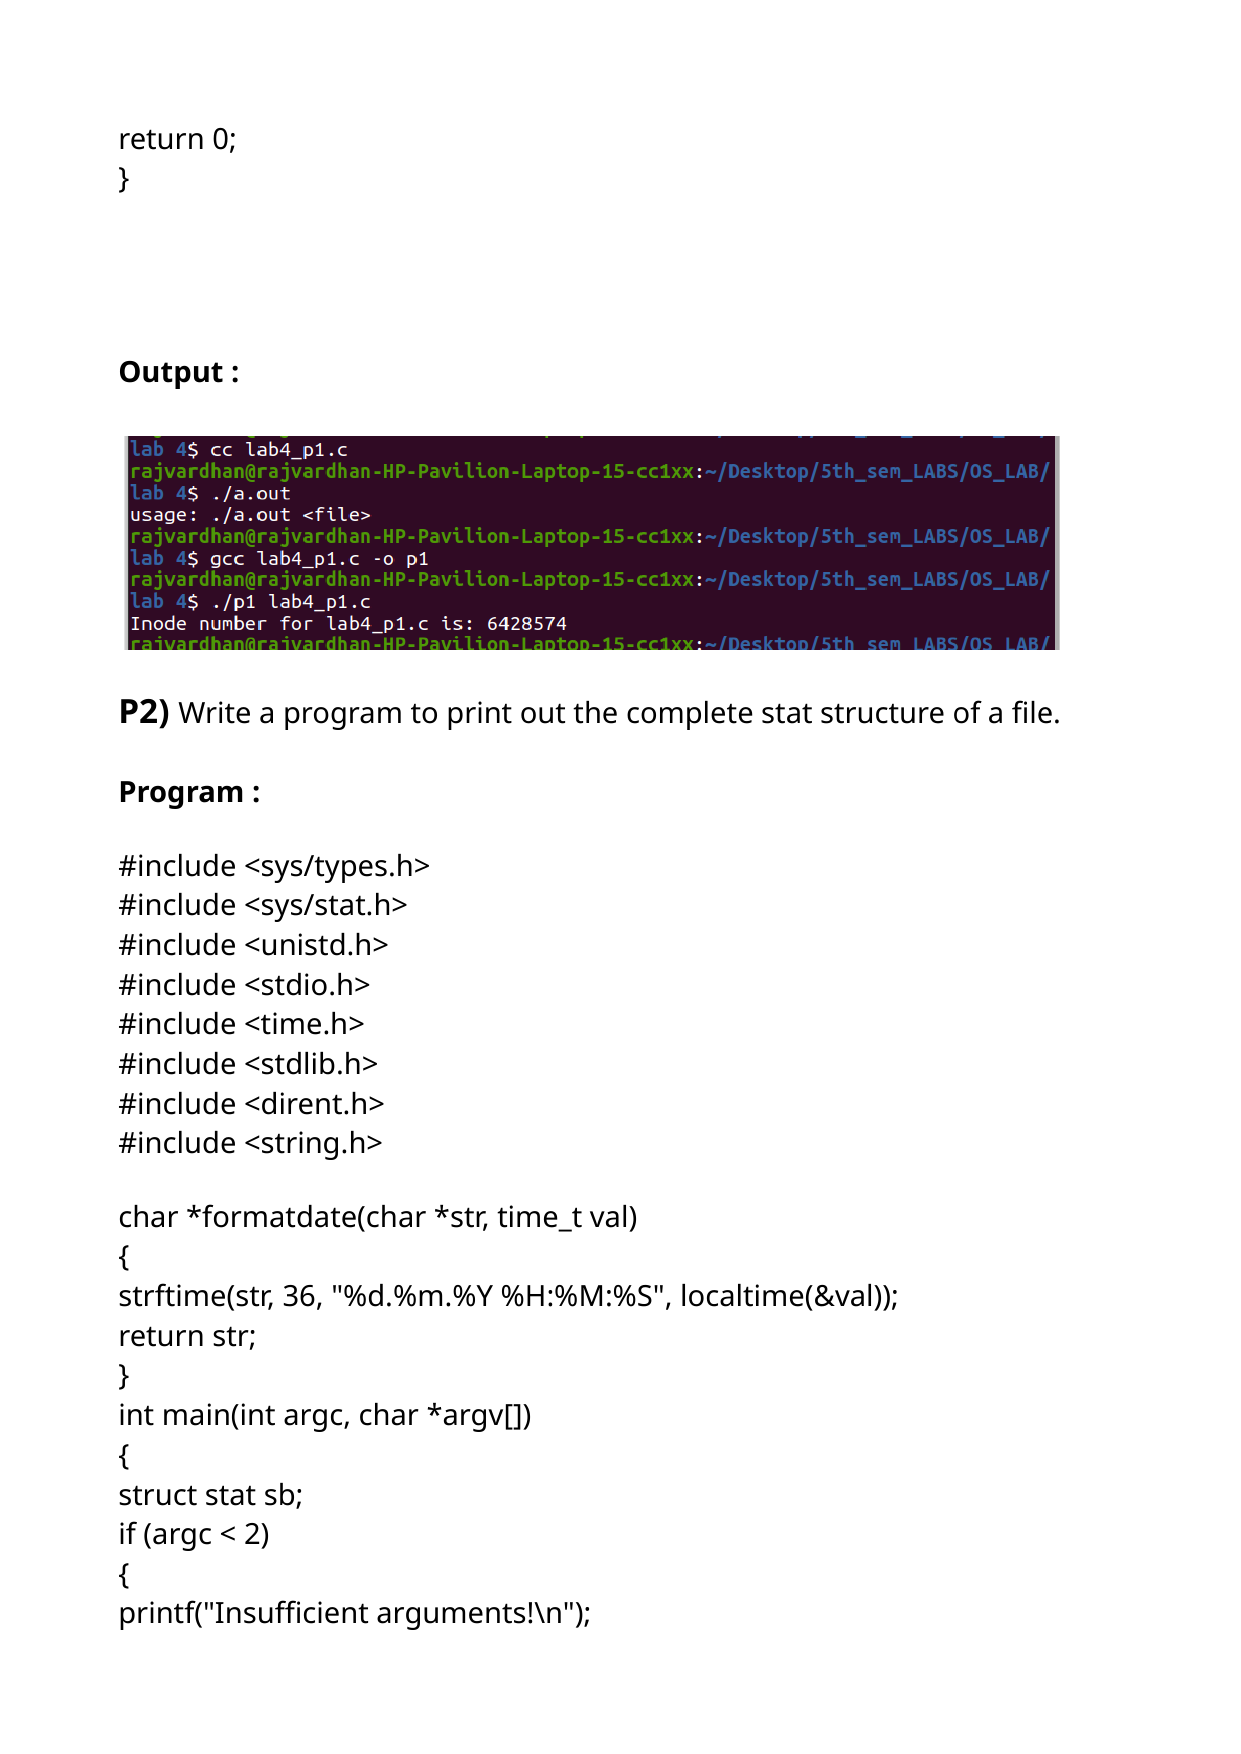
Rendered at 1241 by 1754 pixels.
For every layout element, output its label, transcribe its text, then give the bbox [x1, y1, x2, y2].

text printf("Insufficient arguments!\n"); [118, 1593, 1122, 1632]
text #include <string.h> [118, 1123, 1122, 1162]
text #include <sys/stat.h> [118, 884, 1122, 924]
text return str; [118, 1315, 1122, 1355]
text Program : [118, 772, 1122, 811]
picture [124, 436, 1060, 650]
text strftime(str, 36, "%d.%m.%Y %H:%M:%S", localtime(&val)); [118, 1275, 1122, 1315]
text #include <time.h> [118, 1004, 1122, 1043]
text struct stat sb; [118, 1474, 1122, 1513]
text int main(int argc, char *argv[]) [118, 1394, 1122, 1434]
text #include <stdlib.h> [118, 1043, 1122, 1083]
text { [118, 1553, 1122, 1593]
text char *formatdate(char *str, time_t val) [118, 1196, 1122, 1236]
text if (argc < 2) [118, 1513, 1122, 1553]
text #include <dirent.h> [118, 1083, 1122, 1123]
text { [118, 1434, 1122, 1474]
text } [118, 1355, 1122, 1394]
text #include <sys/types.h> [118, 845, 1122, 884]
text P2) Write a program to print out the complete stat structure of a file. [118, 688, 1122, 733]
text Output : [118, 351, 1122, 391]
text #include <stdio.h> [118, 964, 1122, 1004]
text { [118, 1236, 1122, 1275]
text return 0; [118, 118, 1122, 158]
text } [118, 158, 1122, 197]
text #include <unistd.h> [118, 924, 1122, 964]
